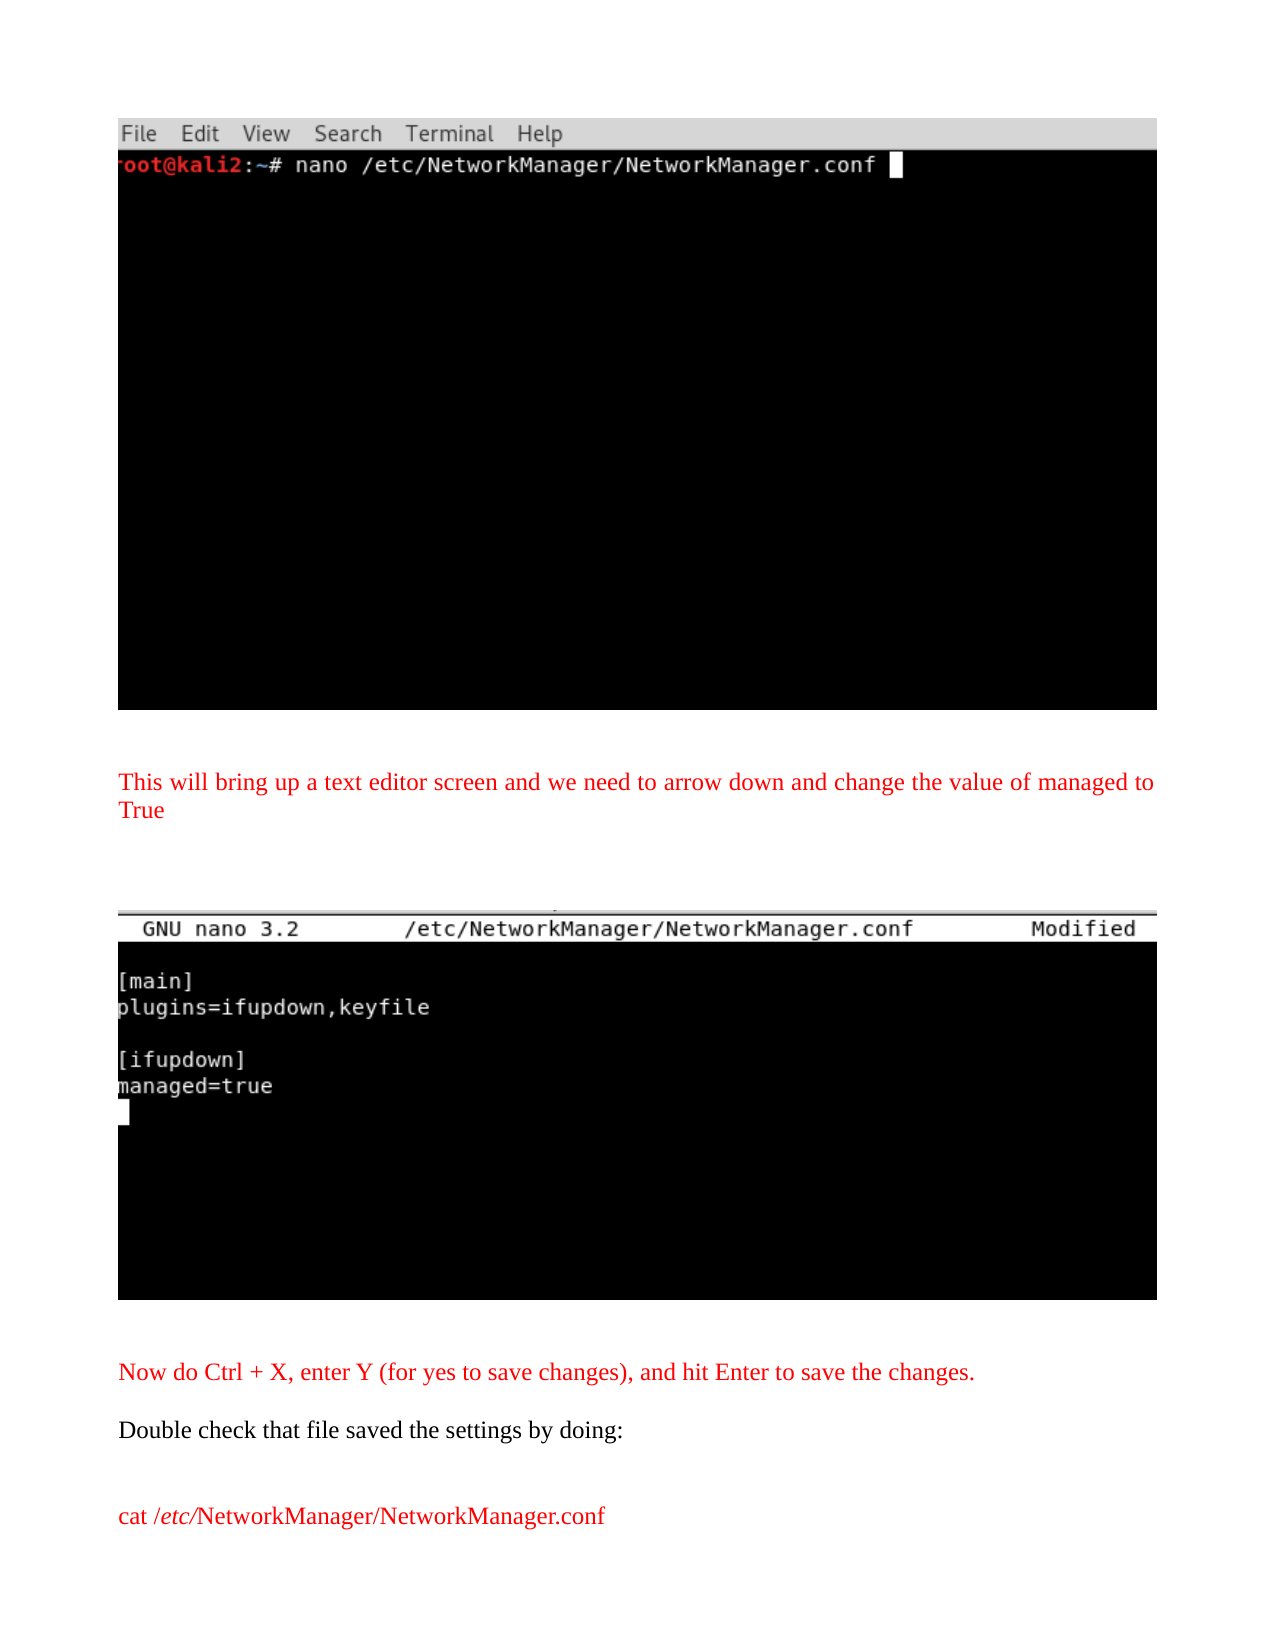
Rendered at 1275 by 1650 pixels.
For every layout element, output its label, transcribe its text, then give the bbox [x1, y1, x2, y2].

picture [118, 910, 1157, 1300]
text This will bring up a text editor screen and we need to arrow down and change the value of managed to True [118, 767, 1157, 824]
text Double check that file saved the settings by doing: [118, 1415, 1157, 1444]
picture [118, 118, 1157, 710]
text Now do Ctrl + X, enter Y (for yes to save changes), and hit Enter to save the changes. [118, 1357, 1157, 1386]
text cat /etc/NetworkManager/NetworkManager.conf [118, 1501, 1157, 1530]
